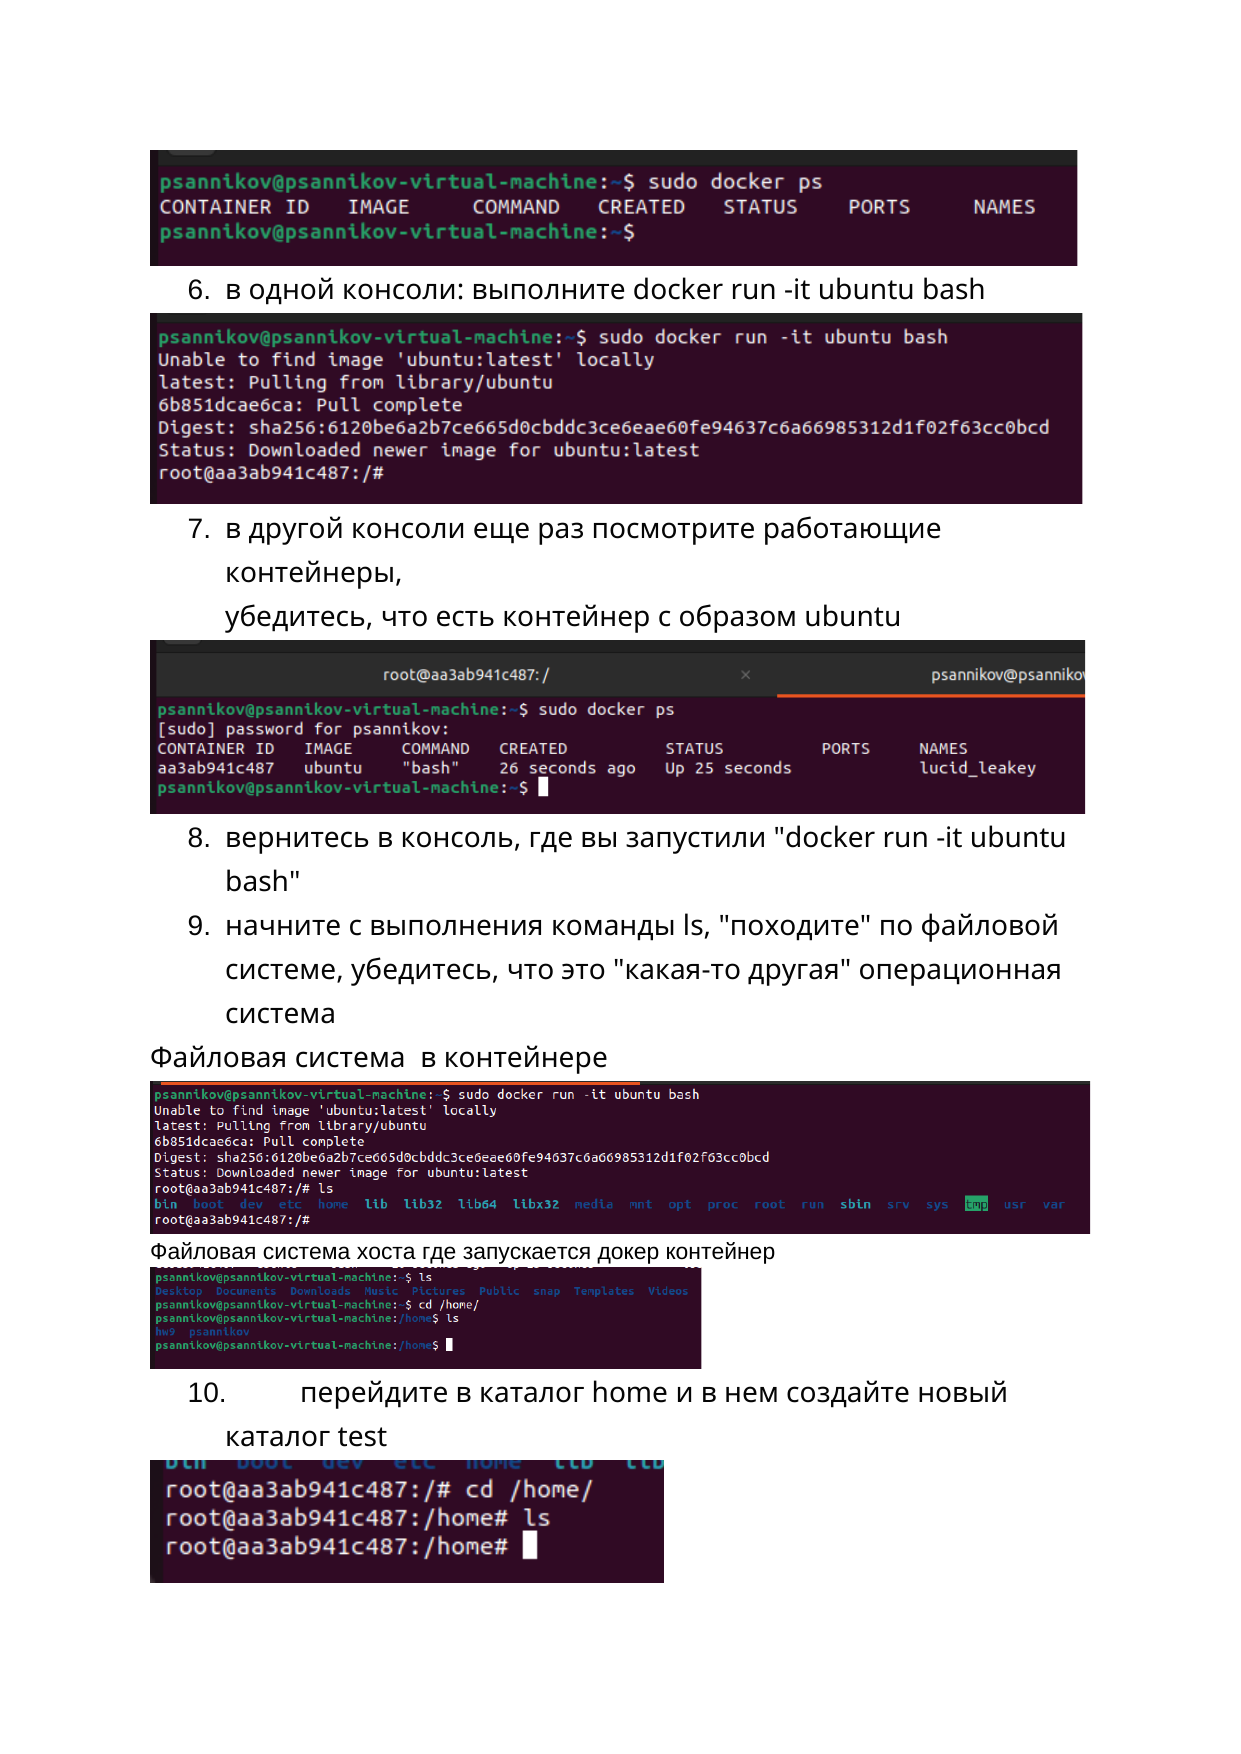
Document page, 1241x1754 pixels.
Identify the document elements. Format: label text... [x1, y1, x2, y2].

list в другой консоли еще раз посмотрите работающие контейнеры, убедитесь, что есть контейнер с образом ubuntu [187, 508, 1090, 634]
list в одной консоли: выполните docker run -it ubuntu bash [187, 269, 1090, 308]
list вернитесь в консоль, где вы запустили "docker run -it ubuntu bash" [187, 817, 1090, 900]
text Файловая система в контейнере [150, 1038, 1090, 1076]
list начните с выполнения команды ls, "походите" по файловой системе, убедитесь, что это "какая-то другая" операционная система [187, 906, 1090, 1032]
text Файловая система хоста где запускается докер контейнер [150, 1238, 1090, 1264]
list перейдите в каталог home и в нем создайте новый каталог test [187, 1372, 1090, 1455]
